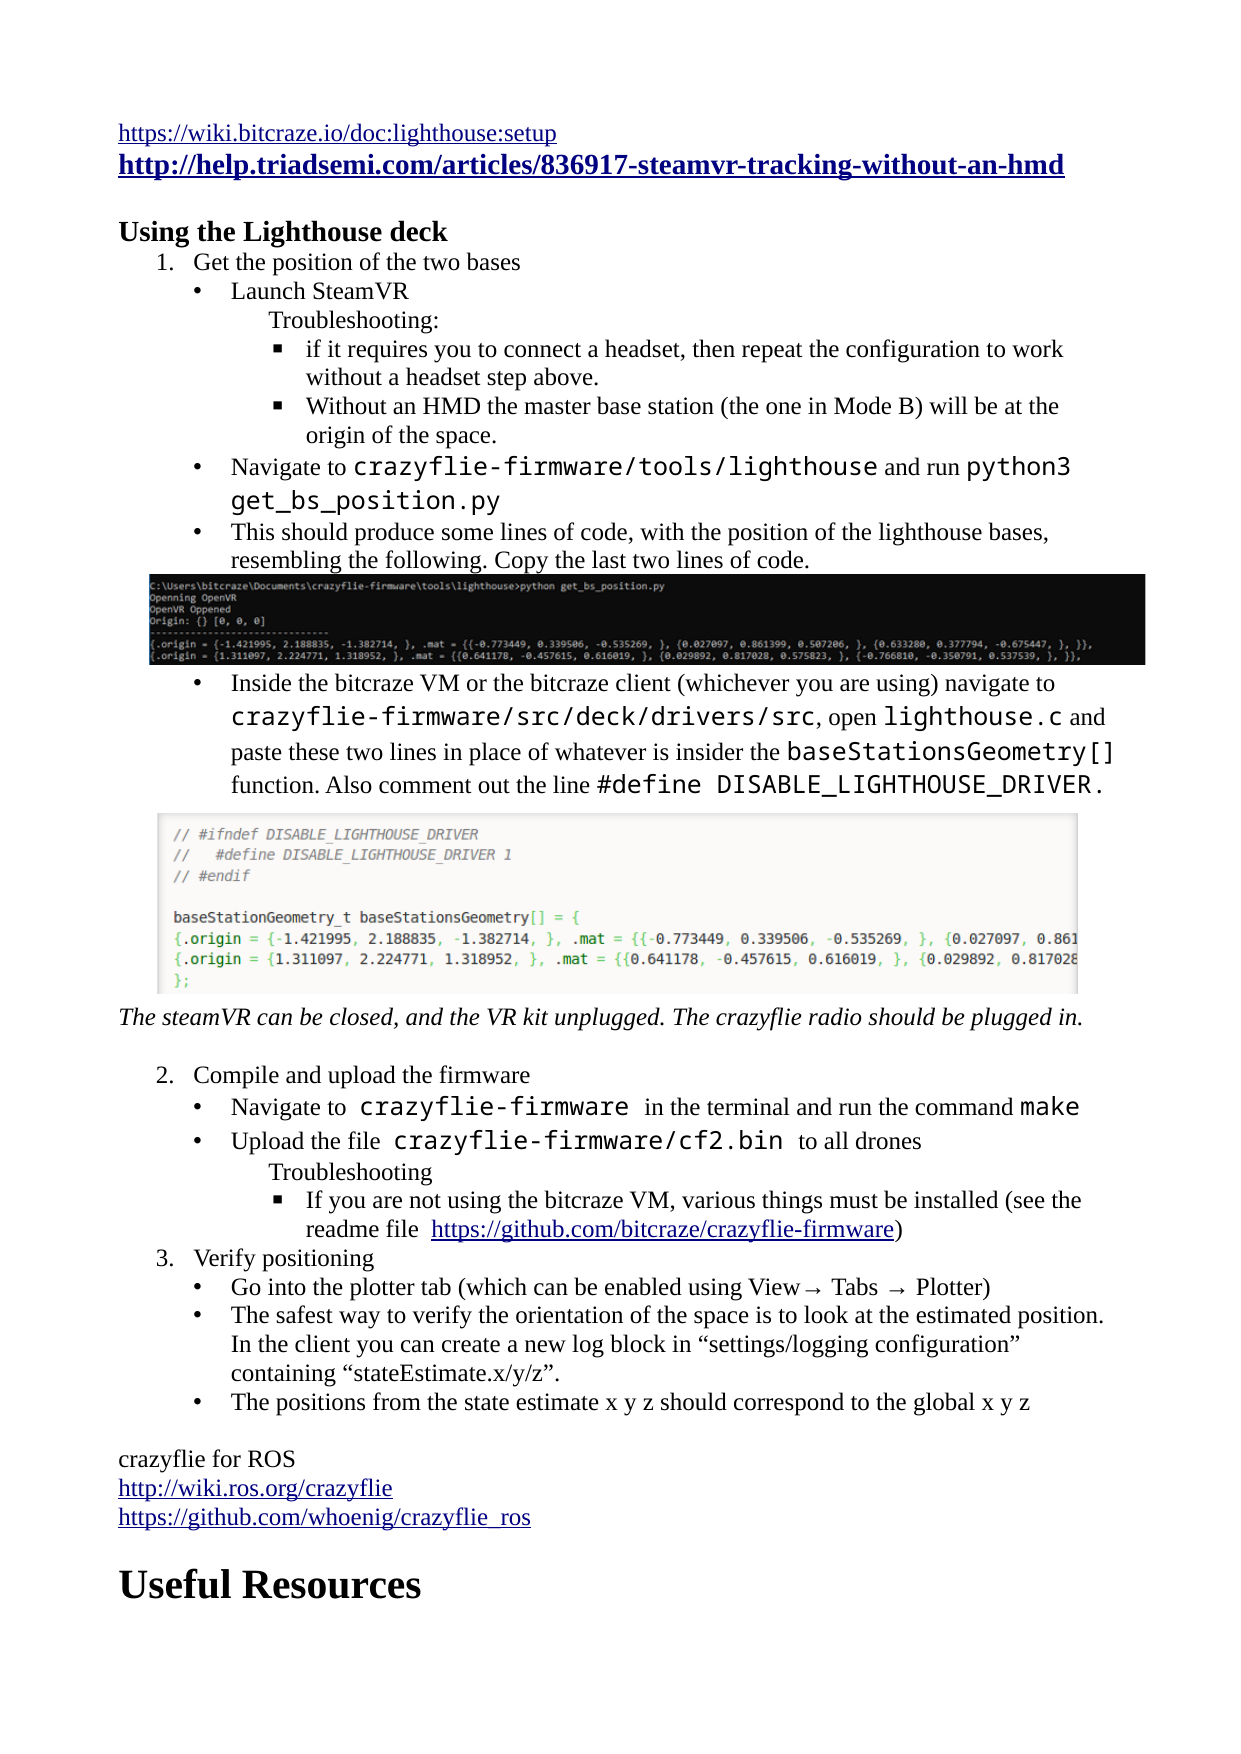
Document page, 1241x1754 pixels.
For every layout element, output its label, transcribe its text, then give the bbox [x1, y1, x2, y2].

list Upload the file crazyflie-firmware/cf2.bin to all drones [193, 1123, 1122, 1157]
list Without an HMD the master base station (the one in Mode B) will be at the origin of the space. [268, 391, 1122, 449]
list if it requires you to connect a headset, then repeat the configuration to work without a headset step above. [268, 334, 1122, 391]
text https://wiki.bitcraze.io/doc:lighthouse:setup [118, 118, 1122, 147]
list Go into the plotter tab (which can be enabled using View→ Tabs → Plotter) [193, 1272, 1122, 1301]
list If you are not using the bitcraze VM, various things must be installed (see the readme file https://github.com/bitcraze/crazyflie-firmware) [268, 1186, 1122, 1243]
picture [149, 813, 1079, 994]
list Launch SteamVR [193, 276, 1122, 305]
list Compile and upload the firmware [156, 1060, 1122, 1089]
picture [141, 574, 1146, 665]
list Troubleshooting [231, 1157, 1122, 1186]
text Using the Lighthouse deck [118, 214, 1122, 247]
text The steamVR can be closed, and the VR kit unplugged. The crazyflie radio should be plugged in. [118, 1002, 1122, 1031]
list Navigate to crazyflie-firmware/tools/lighthouse and run python3 get_bs_position.py [193, 449, 1122, 517]
list Get the position of the two bases [156, 247, 1122, 276]
text crazyflie for ROS [118, 1444, 1122, 1473]
text http://help.triadsemi.com/articles/836917-steamvr-tracking-without-an-hmd [118, 147, 1122, 180]
list The safest way to verify the orientation of the space is to look at the estimated position. In the client you can create a new log block in “settings/logging configuration” containing “stateEstimate.x/y/z”. [193, 1301, 1122, 1387]
list Inside the bitcraze VM or the bitcraze client (whichever you are using) navigate to crazyflie-firmware/src/deck/drivers/src, open lighthouse.c and paste these two lines in place of whatever is insider the baseStationsGeometry[] function. Also comment out the line #define DISABLE_LIGHTHOUSE_DRIVER. [193, 665, 1122, 801]
text Useful Resources [118, 1559, 1122, 1607]
list Verify positioning [156, 1243, 1122, 1272]
list Troubleshooting: [231, 305, 1122, 334]
list Navigate to crazyflie-firmware in the terminal and run the command make [193, 1089, 1122, 1123]
list The positions from the state estimate x y z should correspond to the global x y z [193, 1387, 1122, 1416]
text http://wiki.ros.org/crazyflie [118, 1473, 1122, 1502]
list This should produce some lines of code, with the position of the lighthouse bases, resembling the following. Copy the last two lines of code. [193, 517, 1122, 574]
text https://github.com/whoenig/crazyflie_ros [118, 1502, 1122, 1531]
